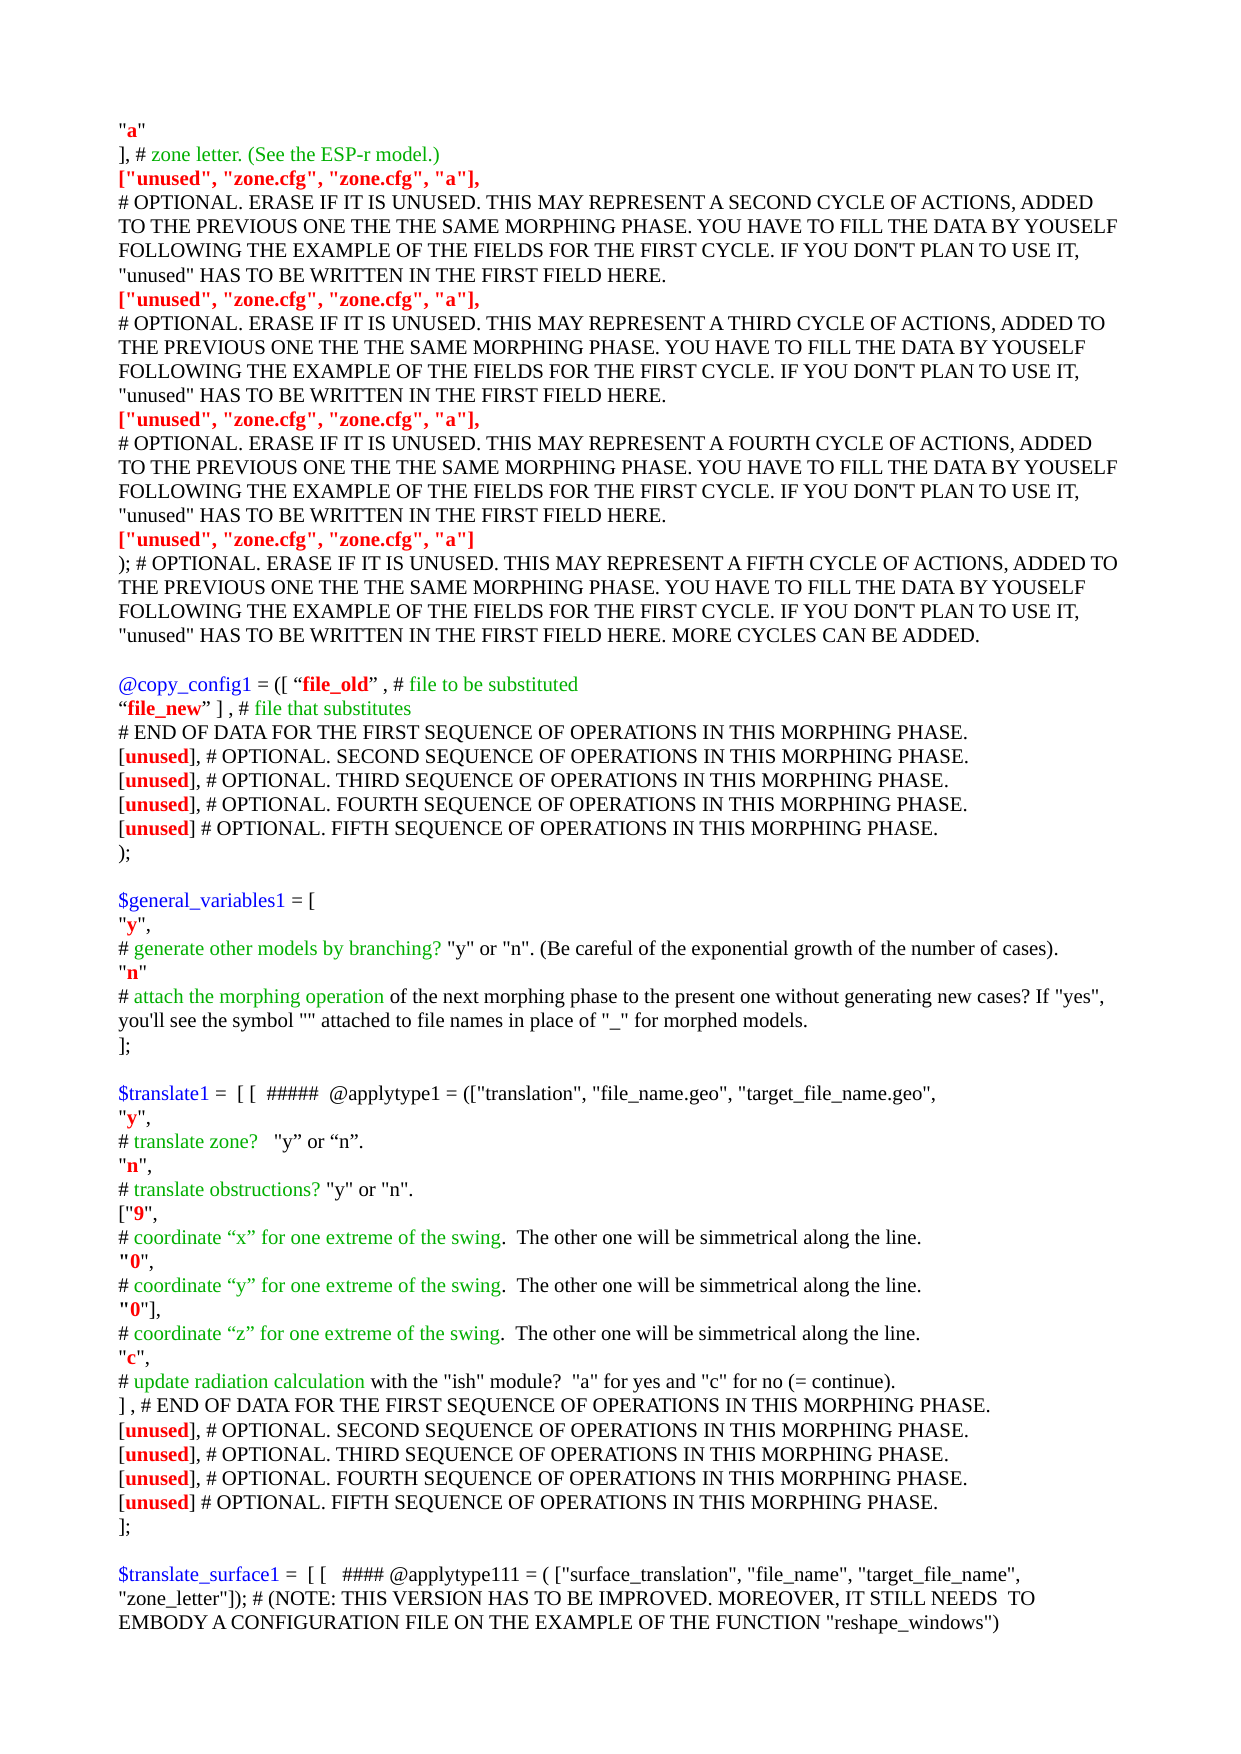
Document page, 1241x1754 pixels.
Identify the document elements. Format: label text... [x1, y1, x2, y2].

text “file_new” ] , # file that substitutes [118, 696, 1122, 720]
text # coordinate “y” for one extreme of the swing. The other one will be simmetrical along the line. [118, 1273, 1122, 1297]
text "0"], [118, 1297, 1122, 1321]
text [unused] # OPTIONAL. FIFTH SEQUENCE OF OPERATIONS IN THIS MORPHING PHASE. [118, 1490, 1122, 1514]
text "n", [118, 1153, 1122, 1177]
text ["unused", "zone.cfg", "zone.cfg", "a"], [118, 287, 1122, 311]
text [unused], # OPTIONAL. THIRD SEQUENCE OF OPERATIONS IN THIS MORPHING PHASE. [118, 1442, 1122, 1466]
text "n" [118, 960, 1122, 984]
text @copy_config1 = ([ “file_old” , # file to be substituted [118, 672, 1122, 696]
text ); # OPTIONAL. ERASE IF IT IS UNUSED. THIS MAY REPRESENT A FIFTH CYCLE OF ACTIONS, ADDED TO THE PREVIOUS ONE THE THE SAME MORPHING PHASE. YOU HAVE TO FILL THE DATA BY YOUSELF FOLLOWING THE EXAMPLE OF THE FIELDS FOR THE FIRST CYCLE. IF YOU DON'T PLAN TO USE IT, "unused" HAS TO BE WRITTEN IN THE FIRST FIELD HERE. MORE CYCLES CAN BE ADDED. [118, 551, 1122, 647]
text # translate obstructions? "y" or "n". [118, 1177, 1122, 1201]
text # coordinate “z” for one extreme of the swing. The other one will be simmetrical along the line. [118, 1321, 1122, 1345]
text $translate_surface1 = [ [ #### @applytype111 = ( ["surface_translation", "file_name", "target_file_name", "zone_letter"]); # (NOTE: THIS VERSION HAS TO BE IMPROVED. MOREOVER, IT STILL NEEDS TO EMBODY A CONFIGURATION FILE ON THE EXAMPLE OF THE FUNCTION "reshape_windows") [118, 1562, 1122, 1634]
text ["9", [118, 1201, 1122, 1225]
text ["unused", "zone.cfg", "zone.cfg", "a"], [118, 407, 1122, 431]
text "0", [118, 1249, 1122, 1273]
text [unused], # OPTIONAL. SECOND SEQUENCE OF OPERATIONS IN THIS MORPHING PHASE. [118, 1417, 1122, 1442]
text [unused], # OPTIONAL. THIRD SEQUENCE OF OPERATIONS IN THIS MORPHING PHASE. [118, 768, 1122, 792]
text ] , # END OF DATA FOR THE FIRST SEQUENCE OF OPERATIONS IN THIS MORPHING PHASE. [118, 1393, 1122, 1417]
text "a" [118, 118, 1122, 142]
text # OPTIONAL. ERASE IF IT IS UNUSED. THIS MAY REPRESENT A SECOND CYCLE OF ACTIONS, ADDED TO THE PREVIOUS ONE THE THE SAME MORPHING PHASE. YOU HAVE TO FILL THE DATA BY YOUSELF FOLLOWING THE EXAMPLE OF THE FIELDS FOR THE FIRST CYCLE. IF YOU DON'T PLAN TO USE IT, "unused" HAS TO BE WRITTEN IN THE FIRST FIELD HERE. [118, 190, 1122, 287]
text # coordinate “x” for one extreme of the swing. The other one will be simmetrical along the line. [118, 1225, 1122, 1249]
text # update radiation calculation with the "ish" module? "a" for yes and "c" for no (= continue). [118, 1369, 1122, 1393]
text ["unused", "zone.cfg", "zone.cfg", "a"], [118, 166, 1122, 190]
text # generate other models by branching? "y" or "n". (Be careful of the exponential growth of the number of cases). [118, 936, 1122, 960]
text "y", [118, 912, 1122, 936]
text # attach the morphing operation of the next morphing phase to the present one without generating new cases? If "yes", you'll see the symbol "" attached to file names in place of "_" for morphed models. [118, 984, 1122, 1032]
text ]; [118, 1514, 1122, 1538]
text # OPTIONAL. ERASE IF IT IS UNUSED. THIS MAY REPRESENT A FOURTH CYCLE OF ACTIONS, ADDED TO THE PREVIOUS ONE THE THE SAME MORPHING PHASE. YOU HAVE TO FILL THE DATA BY YOUSELF FOLLOWING THE EXAMPLE OF THE FIELDS FOR THE FIRST CYCLE. IF YOU DON'T PLAN TO USE IT, "unused" HAS TO BE WRITTEN IN THE FIRST FIELD HERE. [118, 431, 1122, 527]
text $general_variables1 = [ [118, 888, 1122, 912]
text # translate zone? "y” or “n”. [118, 1129, 1122, 1153]
text ]; [118, 1032, 1122, 1057]
text # END OF DATA FOR THE FIRST SEQUENCE OF OPERATIONS IN THIS MORPHING PHASE. [118, 720, 1122, 744]
text [unused], # OPTIONAL. FOURTH SEQUENCE OF OPERATIONS IN THIS MORPHING PHASE. [118, 1466, 1122, 1490]
text $translate1 = [ [ ##### @applytype1 = (["translation", "file_name.geo", "target_file_name.geo", [118, 1081, 1122, 1105]
text "c", [118, 1345, 1122, 1369]
text ); [118, 840, 1122, 864]
text ["unused", "zone.cfg", "zone.cfg", "a"] [118, 527, 1122, 551]
text [unused] # OPTIONAL. FIFTH SEQUENCE OF OPERATIONS IN THIS MORPHING PHASE. [118, 816, 1122, 840]
text [unused], # OPTIONAL. FOURTH SEQUENCE OF OPERATIONS IN THIS MORPHING PHASE. [118, 792, 1122, 816]
text "y", [118, 1105, 1122, 1129]
text [unused], # OPTIONAL. SECOND SEQUENCE OF OPERATIONS IN THIS MORPHING PHASE. [118, 744, 1122, 768]
text # OPTIONAL. ERASE IF IT IS UNUSED. THIS MAY REPRESENT A THIRD CYCLE OF ACTIONS, ADDED TO THE PREVIOUS ONE THE THE SAME MORPHING PHASE. YOU HAVE TO FILL THE DATA BY YOUSELF FOLLOWING THE EXAMPLE OF THE FIELDS FOR THE FIRST CYCLE. IF YOU DON'T PLAN TO USE IT, "unused" HAS TO BE WRITTEN IN THE FIRST FIELD HERE. [118, 311, 1122, 407]
text ], # zone letter. (See the ESP-r model.) [118, 142, 1122, 166]
